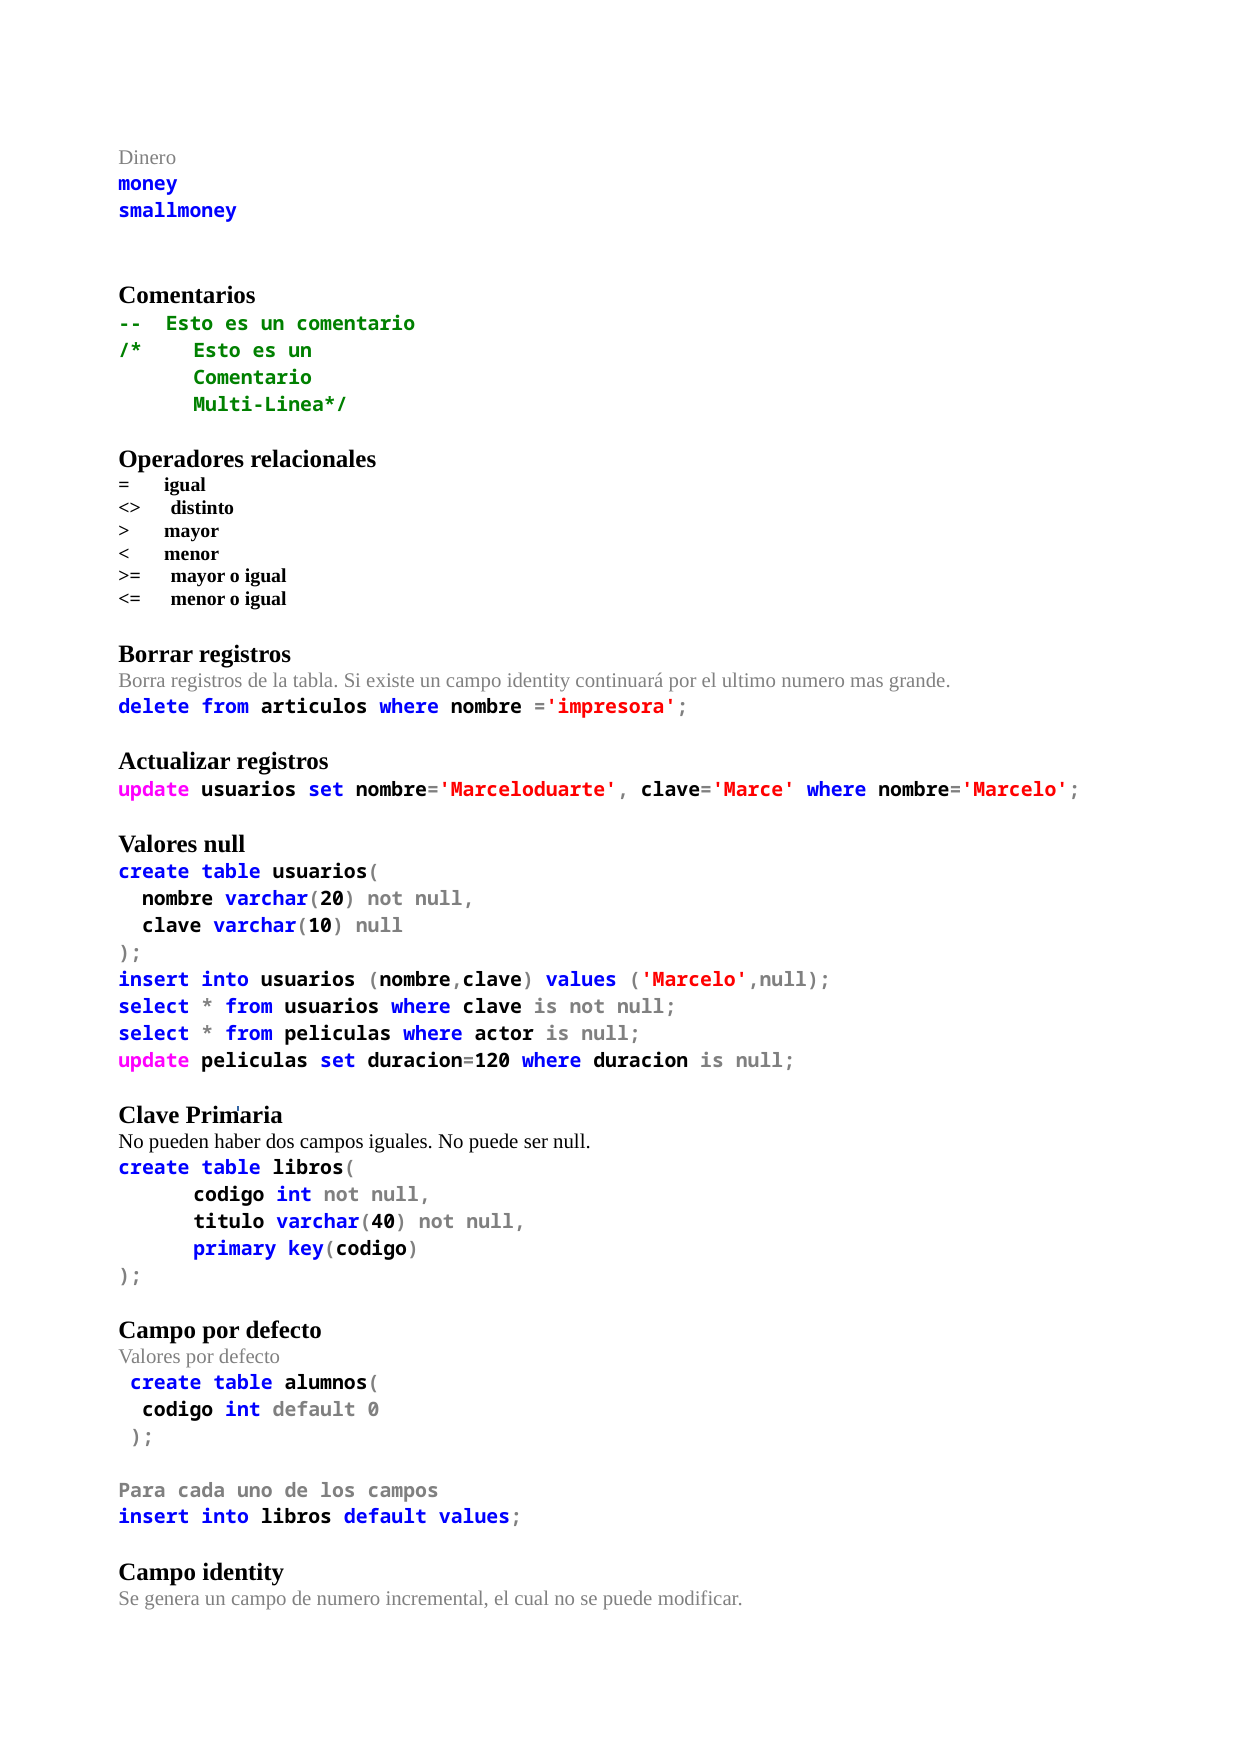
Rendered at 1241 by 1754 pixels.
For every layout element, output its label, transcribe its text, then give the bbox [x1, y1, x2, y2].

text Para cada uno de los campos [118, 1476, 1122, 1503]
text select * from peliculas where actor is null; [118, 1019, 1122, 1046]
text ); [118, 1261, 1122, 1288]
text Multi-Linea*/ [118, 390, 1122, 417]
text >= mayor o igual [118, 564, 1122, 587]
text nombre varchar(20) not null, [118, 884, 1122, 912]
text -- Esto es un comentario [118, 309, 1122, 336]
text Borra registros de la tabla. Si existe un campo identity continuará por el ultimo numero mas grande. [118, 668, 1122, 692]
text create table usuarios( [118, 858, 1122, 884]
text Campo identity [118, 1557, 1122, 1586]
text update peliculas set duracion=120 where duracion is null; [118, 1046, 1122, 1073]
text create table libros( [118, 1153, 1122, 1180]
text Actualizar registros [118, 746, 1122, 775]
text ); [118, 1422, 1122, 1449]
text No pueden haber dos campos iguales. No puede ser null. [118, 1129, 1122, 1153]
text /* Esto es un Comentario [118, 336, 1122, 390]
text Dinero [118, 145, 1122, 169]
text insert into usuarios (nombre,clave) values ('Marcelo',null); [118, 966, 1122, 992]
text create table alumnos( [118, 1368, 1122, 1395]
text select * from usuarios where clave is not null; [118, 992, 1122, 1019]
text primary key(codigo) [118, 1234, 1122, 1261]
text titulo varchar(40) not null, [118, 1207, 1122, 1234]
text Clave Primaria [118, 1100, 1122, 1129]
text ); [118, 938, 1122, 966]
text <> distinto [118, 496, 1122, 519]
text clave varchar(10) null [118, 912, 1122, 938]
text Comentarios [118, 281, 1122, 309]
text Operadores relacionales [118, 444, 1122, 473]
text Se genera un campo de numero incremental, el cual no se puede modificar. [118, 1586, 1122, 1609]
text Campo por defecto [118, 1315, 1122, 1344]
text Valores por defecto [118, 1344, 1122, 1368]
text codigo int not null, [118, 1180, 1122, 1207]
text money [118, 169, 1122, 196]
text insert into libros default values; [118, 1503, 1122, 1530]
text Valores null [118, 829, 1122, 858]
text Borrar registros [118, 639, 1122, 668]
text <= menor o igual [118, 587, 1122, 610]
text delete from articulos where nombre ='impresora'; [118, 692, 1122, 719]
text > mayor [118, 519, 1122, 541]
text codigo int default 0 [118, 1395, 1122, 1422]
text < menor [118, 541, 1122, 564]
text update usuarios set nombre='Marceloduarte', clave='Marce' where nombre='Marcelo'; [118, 775, 1122, 802]
text = igual [118, 473, 1122, 496]
text smallmoney [118, 196, 1122, 223]
